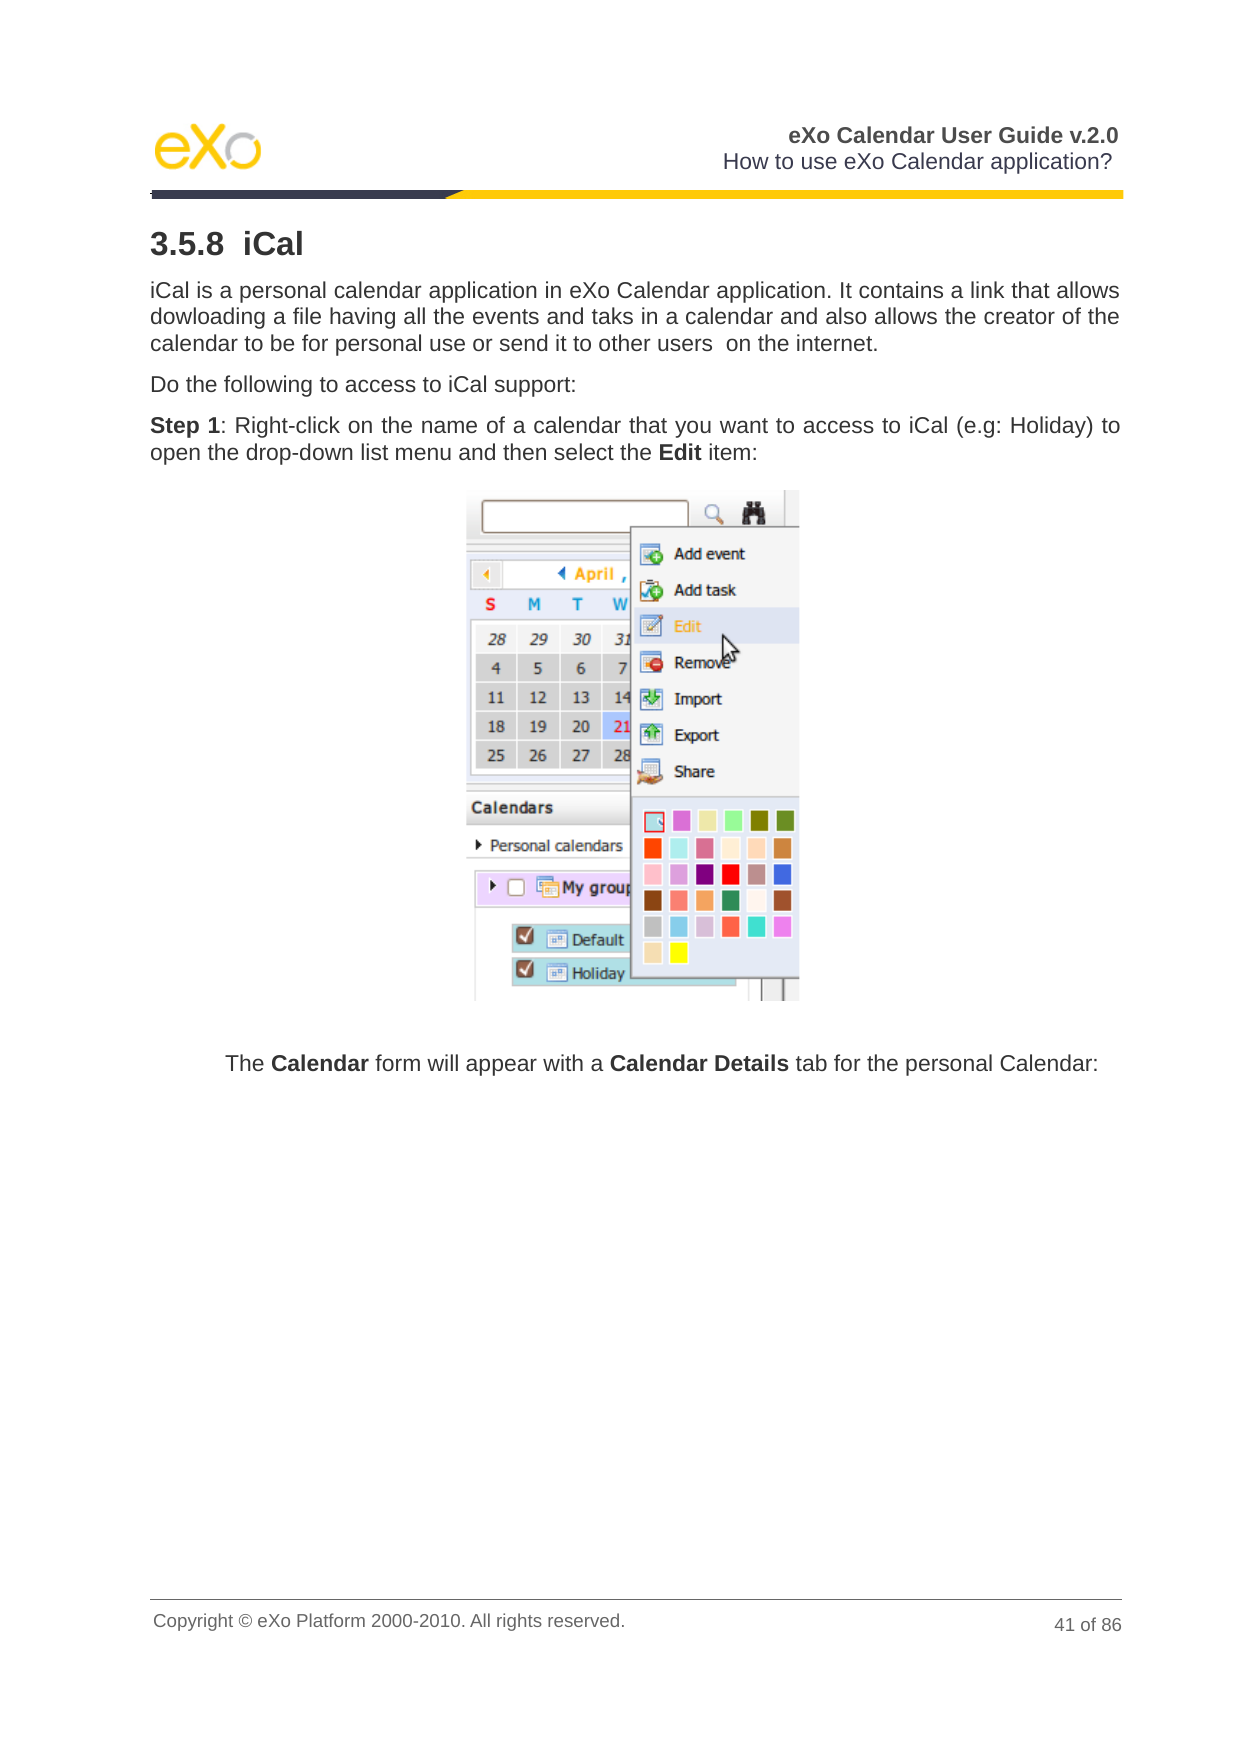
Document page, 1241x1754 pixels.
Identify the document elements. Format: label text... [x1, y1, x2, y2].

text Step 1: Right-click on the name of a calendar that you want to access to iCal (e.g: Holiday) to open the drop-down list menu and then select the Edit item: [150, 412, 1122, 465]
picture [155, 123, 262, 170]
subtitle iCal [150, 223, 1122, 262]
text iCal is a personal calendar application in eXo Calendar application. It contains a link that allows dowloading a file having all the events and taks in a calendar and also allows the creator of the calendar to be for personal use or send it to other users on the internet. [150, 277, 1122, 356]
list The Calendar form will appear with a Calendar Details tab for the personal Calendar: [187, 1050, 1122, 1076]
picture [151, 190, 1124, 199]
text Do the following to access to iCal support: [150, 371, 1122, 397]
picture [466, 490, 800, 1001]
